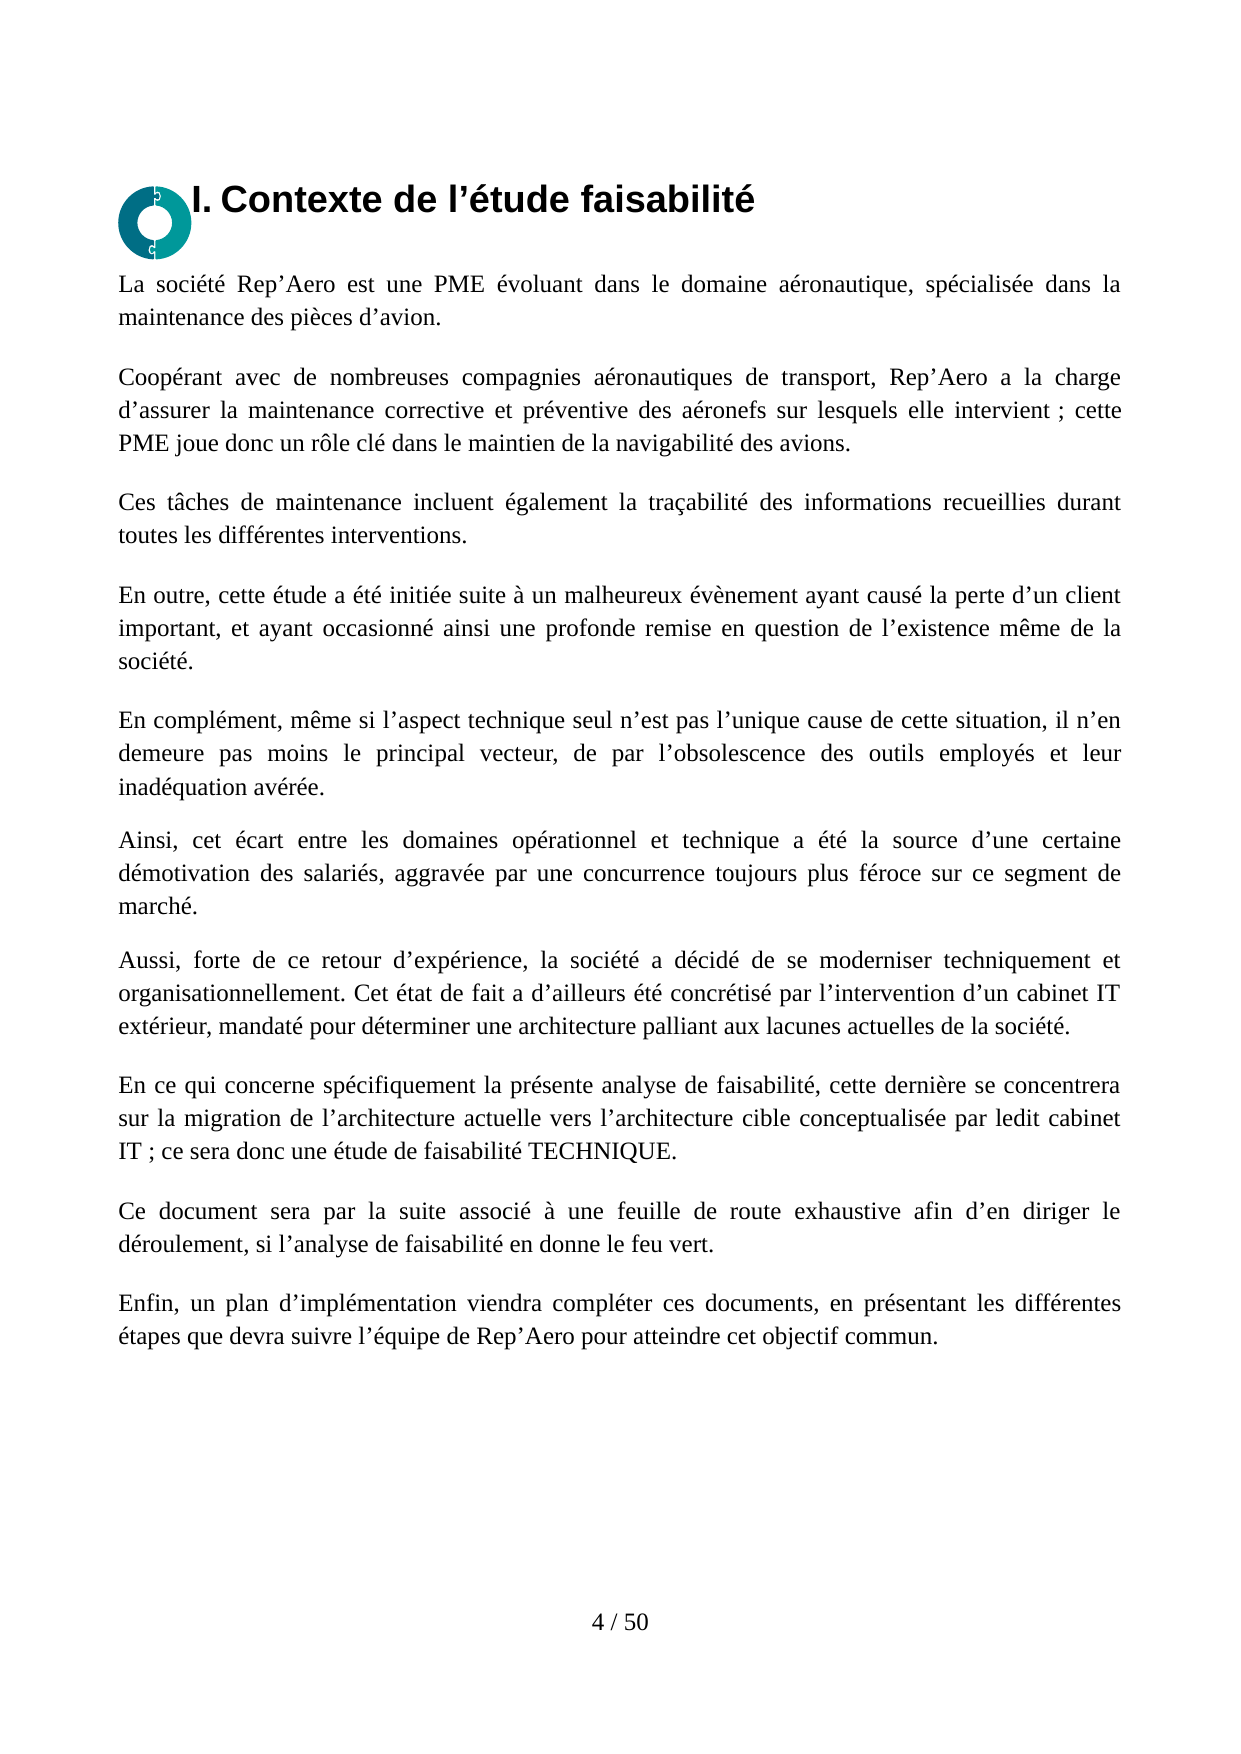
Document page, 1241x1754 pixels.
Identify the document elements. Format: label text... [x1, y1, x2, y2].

text Ces tâches de maintenance incluent également la traçabilité des informations recueillies durant toutes les différentes interventions. [118, 487, 1122, 549]
text Coopérant avec de nombreuses compagnies aéronautiques de transport, Rep’Aero a la charge d’assurer la maintenance corrective et préventive des aéronefs sur lesquels elle intervient ; cette PME joue donc un rôle clé dans le maintien de la navigabilité des avions. [118, 362, 1122, 457]
text Ainsi, cet écart entre les domaines opérationnel et technique a été la source d’une certaine démotivation des salariés, aggravée par une concurrence toujours plus féroce sur ce segment de marché. [118, 825, 1122, 920]
text Aussi, forte de ce retour d’expérience, la société a décidé de se moderniser techniquement et organisationnellement. Cet état de fait a d’ailleurs été concrétisé par l’intervention d’un cabinet IT extérieur, mandaté pour déterminer une architecture palliant aux lacunes actuelles de la société. [118, 945, 1122, 1039]
text Enfin, un plan d’implémentation viendra compléter ces documents, en présentant les différentes étapes que devra suivre l’équipe de Rep’Aero pour atteindre cet objectif commun. [118, 1288, 1122, 1350]
text En ce qui concerne spécifiquement la présente analyse de faisabilité, cette dernière se concentrera sur la migration de l’architecture actuelle vers l’architecture cible conceptualisée par ledit cabinet IT ; ce sera donc une étude de faisabilité TECHNIQUE. [118, 1070, 1122, 1165]
text La société Rep’Aero est une PME évoluant dans le domaine aéronautique, spécialisée dans la maintenance des pièces d’avion. [118, 269, 1122, 331]
text En complément, même si l’aspect technique seul n’est pas l’unique cause de cette situation, il n’en demeure pas moins le principal vecteur, de par l’obsolescence des outils employés et leur inadéquation avérée. [118, 706, 1122, 800]
subtitle Contexte de l’étude faisabilité [118, 176, 1122, 220]
text Ce document sera par la suite associé à une feuille de route exhaustive afin d’en diriger le déroulement, si l’analyse de faisabilité en donne le feu vert. [118, 1196, 1122, 1257]
text En outre, cette étude a été initiée suite à un malheureux évènement ayant causé la perte d’un client important, et ayant occasionné ainsi une profonde remise en question de l’existence même de la société. [118, 580, 1122, 675]
